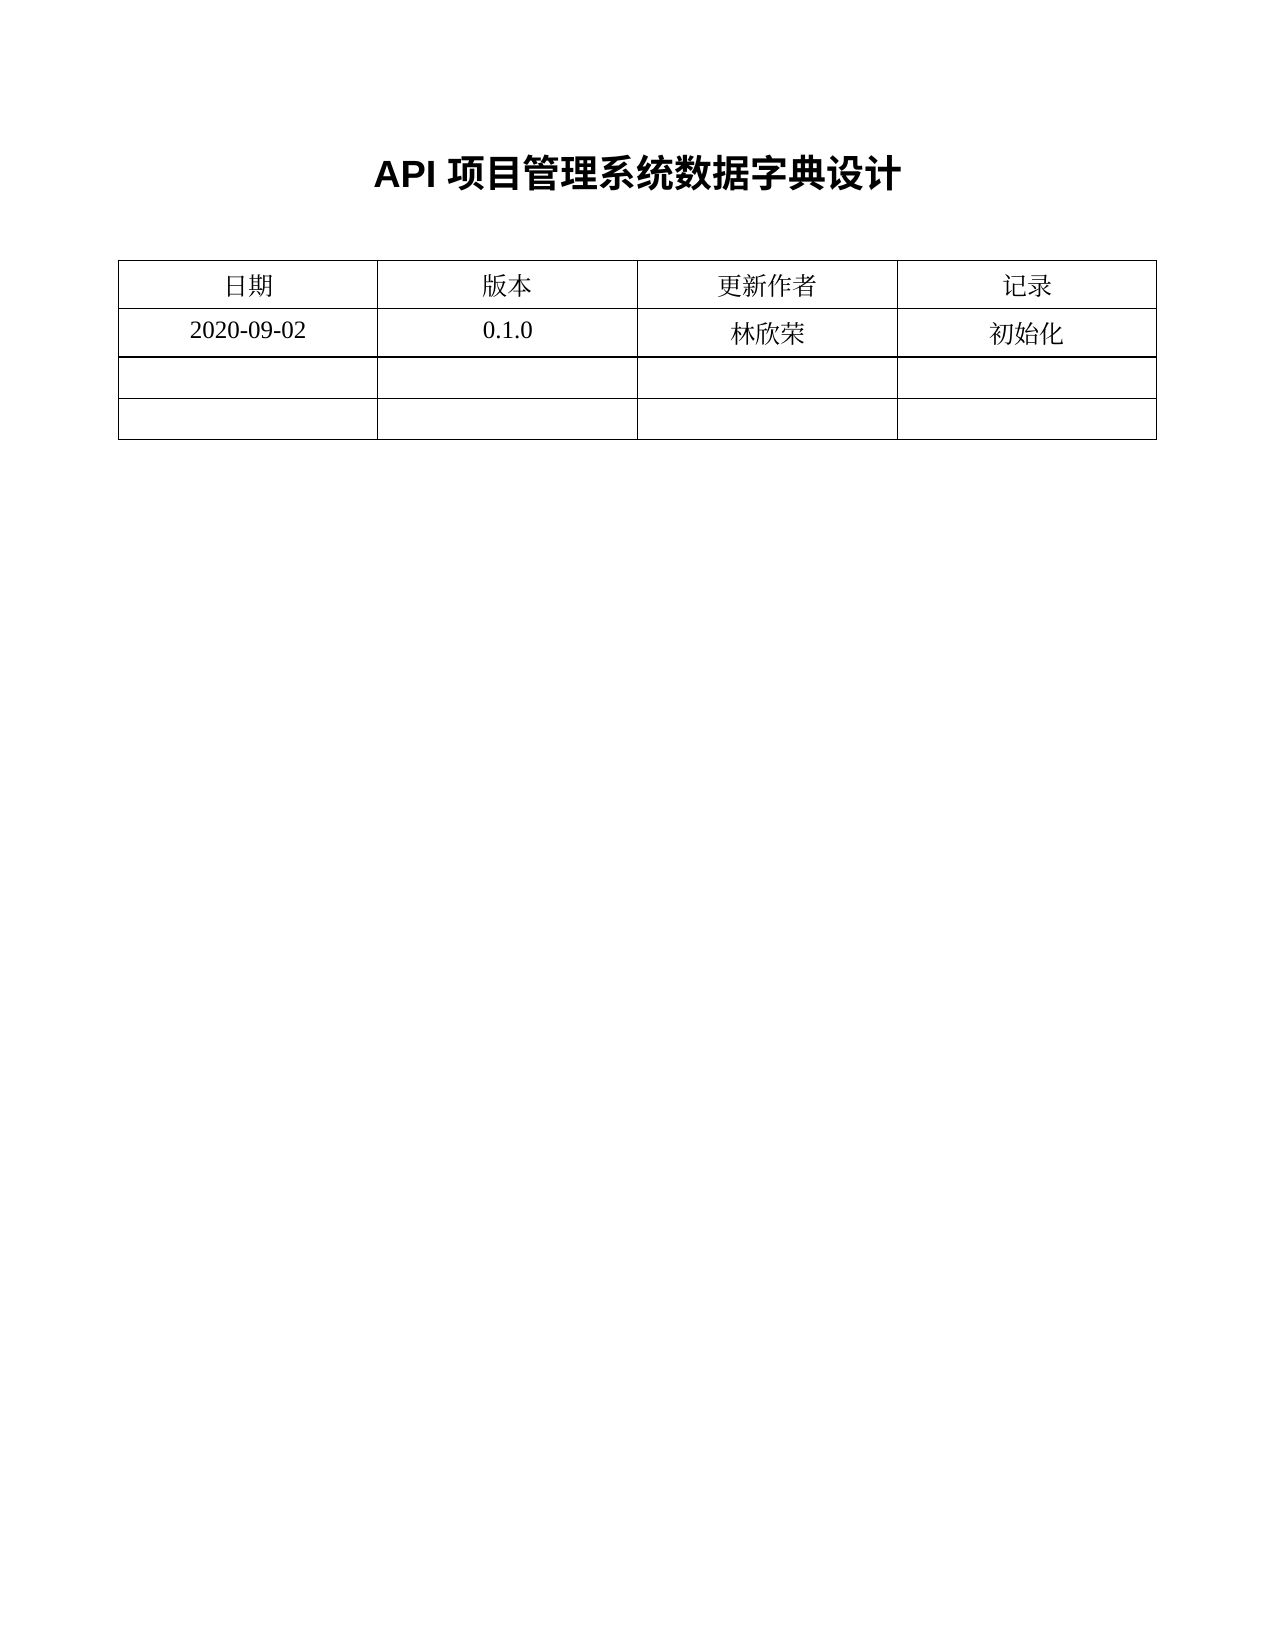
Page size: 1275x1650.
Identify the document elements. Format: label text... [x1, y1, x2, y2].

table_header 更新作者 [638, 261, 897, 308]
table_cell 0.1.0 [378, 309, 637, 356]
table_cell 林欣荣 [638, 309, 897, 356]
table_cell [119, 399, 377, 439]
table_cell 初始化 [898, 309, 1156, 356]
table_cell [638, 399, 897, 439]
table_header 日期 [119, 261, 377, 308]
table_header 版本 [378, 261, 637, 308]
subtitle API 项目管理系统数据字典设计 [118, 143, 1157, 198]
table_cell [119, 358, 377, 398]
table_cell [378, 358, 637, 398]
table_cell [638, 358, 897, 398]
table_cell [898, 399, 1156, 439]
table_cell [898, 358, 1156, 398]
table_cell [378, 399, 637, 439]
table_cell 2020-09-02 [119, 309, 377, 356]
table_header 记录 [898, 261, 1156, 308]
